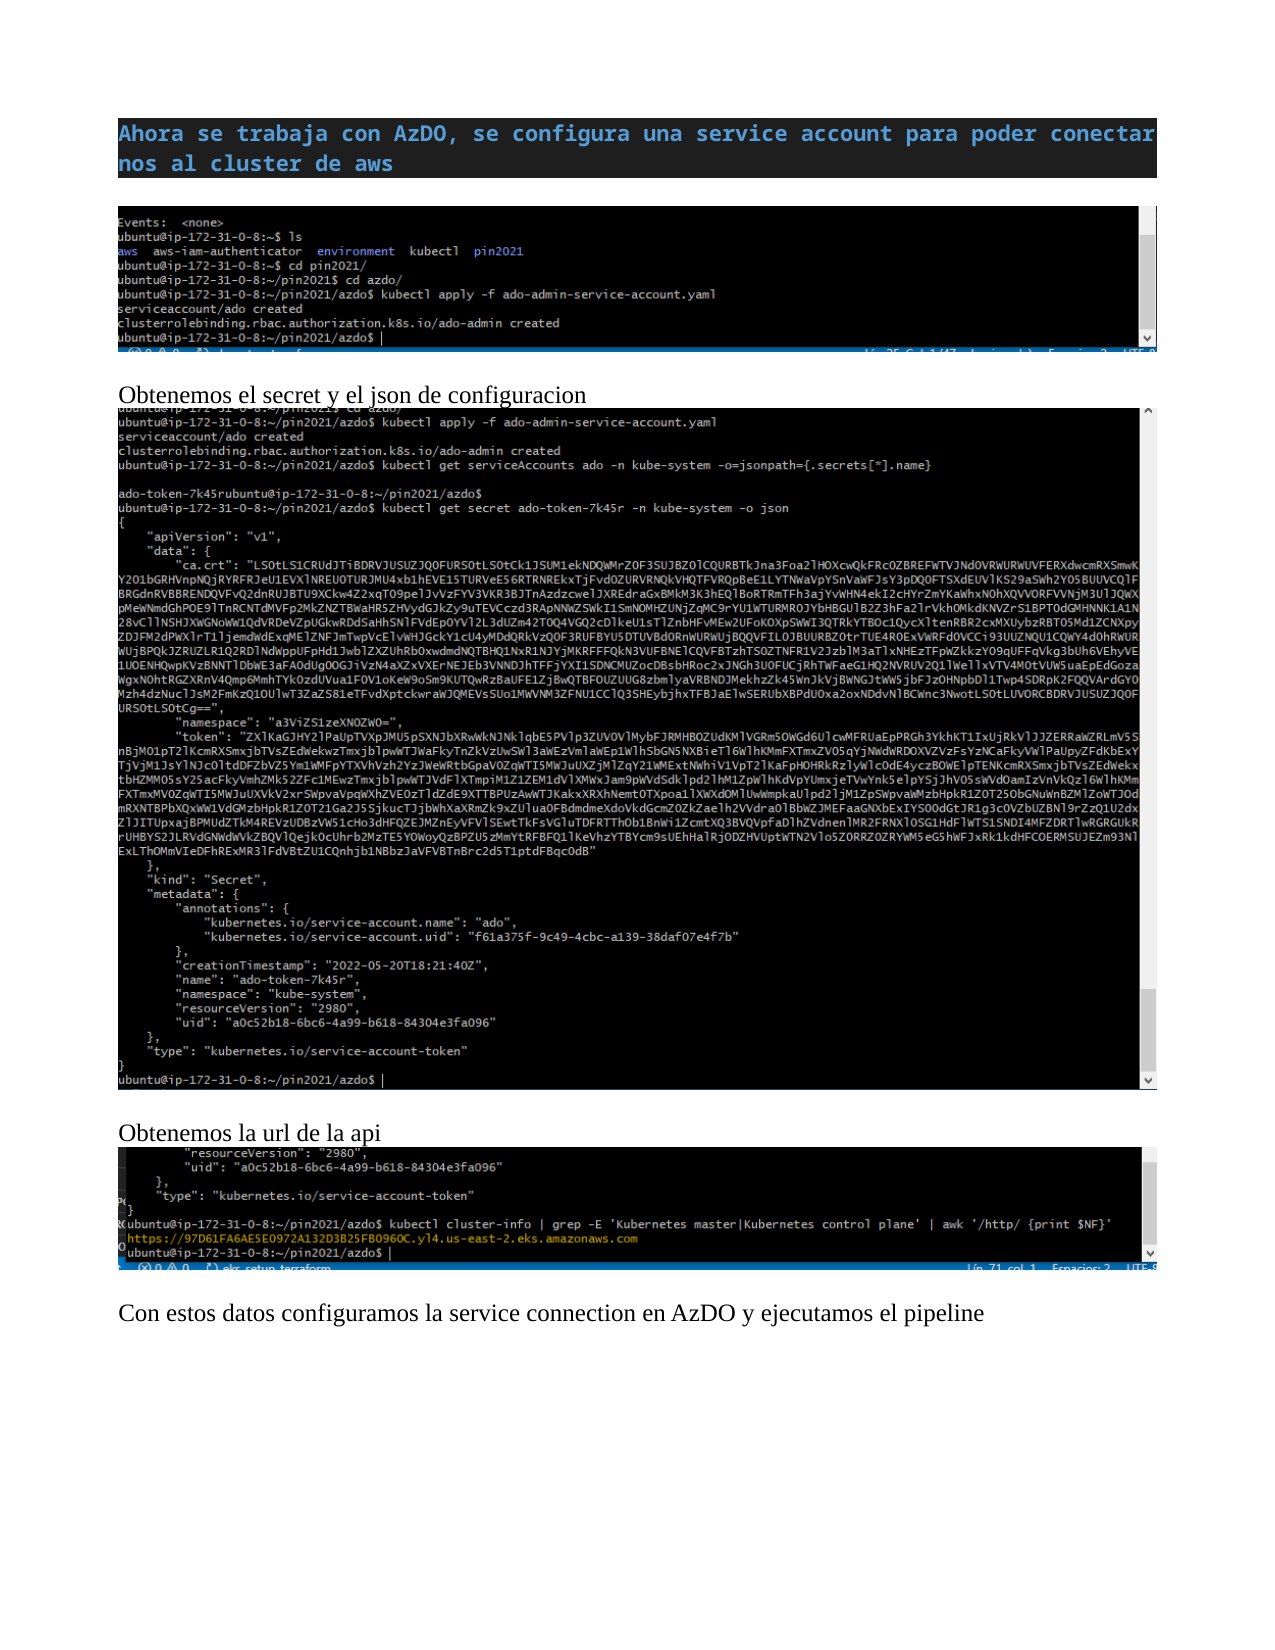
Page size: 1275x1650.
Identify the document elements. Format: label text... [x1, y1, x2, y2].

text Ahora se trabaja con AzDO, se configura una service account para poder conectarnos al cluster de aws [118, 118, 1157, 178]
text Obtenemos la url de la api [118, 1118, 1157, 1147]
text Con estos datos configuramos la service connection en AzDO y ejecutamos el pipeline [118, 1298, 1157, 1327]
text Obtenemos el secret y el json de configuracion [118, 380, 1157, 408]
